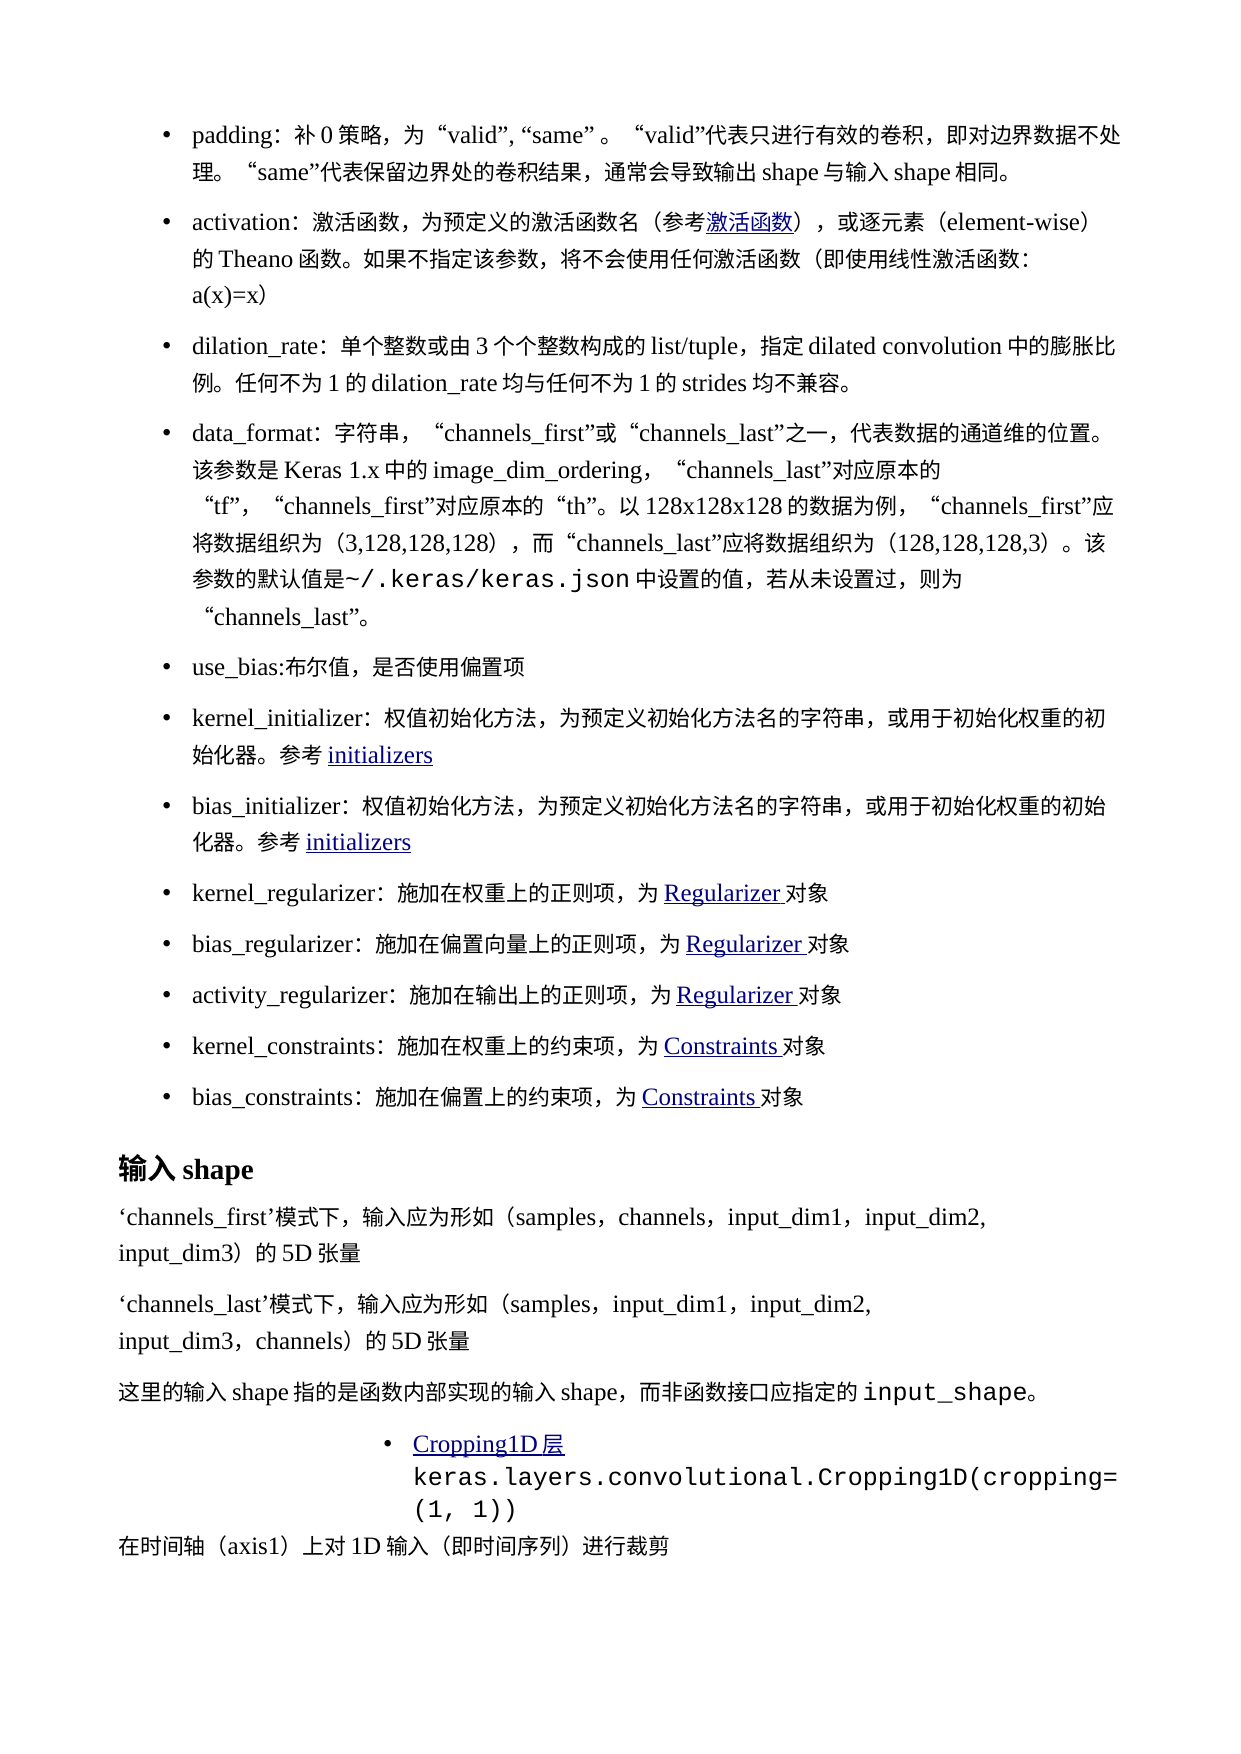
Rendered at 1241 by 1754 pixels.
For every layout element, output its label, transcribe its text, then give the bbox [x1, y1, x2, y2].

list activation：激活函数，为预定义的激活函数名（参考激活函数），或逐元素（element-wise）的Theano函数。如果不指定该参数，将不会使用任何激活函数（即使用线性激活函数：a(x)=x） [162, 205, 1122, 310]
list bias_initializer：权值初始化方法，为预定义初始化方法名的字符串，或用于初始化权重的初始化器。参考initializers [162, 789, 1122, 857]
text 在时间轴（axis1）上对1D输入（即时间序列）进行裁剪 [118, 1529, 1122, 1561]
text ‘channels_first’模式下，输入应为形如（samples，channels，input_dim1，input_dim2, input_dim3）的5D张量 [118, 1200, 1122, 1268]
list kernel_regularizer：施加在权重上的正则项，为Regularizer对象 [162, 876, 1122, 908]
list kernel_constraints：施加在权重上的约束项，为Constraints对象 [162, 1029, 1122, 1060]
list use_bias:布尔值，是否使用偏置项 [162, 650, 1122, 682]
list Cropping1D层 keras.layers.convolutional.Cropping1D(cropping=(1, 1)) [383, 1427, 1122, 1525]
list activity_regularizer：施加在输出上的正则项，为Regularizer对象 [162, 978, 1122, 1009]
list kernel_initializer：权值初始化方法，为预定义初始化方法名的字符串，或用于初始化权重的初始化器。参考initializers [162, 701, 1122, 769]
list bias_regularizer：施加在偏置向量上的正则项，为Regularizer对象 [162, 927, 1122, 958]
list padding：补0策略，为“valid”, “same” 。“valid”代表只进行有效的卷积，即对边界数据不处理。“same”代表保留边界处的卷积结果，通常会导致输出shape与输入shape相同。 [162, 118, 1122, 186]
list data_format：字符串，“channels_first”或“channels_last”之一，代表数据的通道维的位置。该参数是Keras 1.x中的image_dim_ordering，“channels_last”对应原本的“tf”，“channels_first”对应原本的“th”。以128x128x128的数据为例，“channels_first”应将数据组织为（3,128,128,128），而“channels_last”应将数据组织为（128,128,128,3）。该参数的默认值是~/.keras/keras.json中设置的值，若从未设置过，则为“channels_last”。 [162, 416, 1122, 631]
text 这里的输入shape指的是函数内部实现的输入shape，而非函数接口应指定的input_shape。 [118, 1374, 1122, 1407]
text ‘channels_last’模式下，输入应为形如（samples，input_dim1，input_dim2, input_dim3，channels）的5D张量 [118, 1287, 1122, 1355]
list dilation_rate：单个整数或由3个个整数构成的list/tuple，指定dilated convolution中的膨胀比例。任何不为1的dilation_rate均与任何不为1的strides均不兼容。 [162, 329, 1122, 397]
list bias_constraints：施加在偏置上的约束项，为Constraints对象 [162, 1080, 1122, 1111]
subtitle 输入shape [118, 1145, 1122, 1187]
